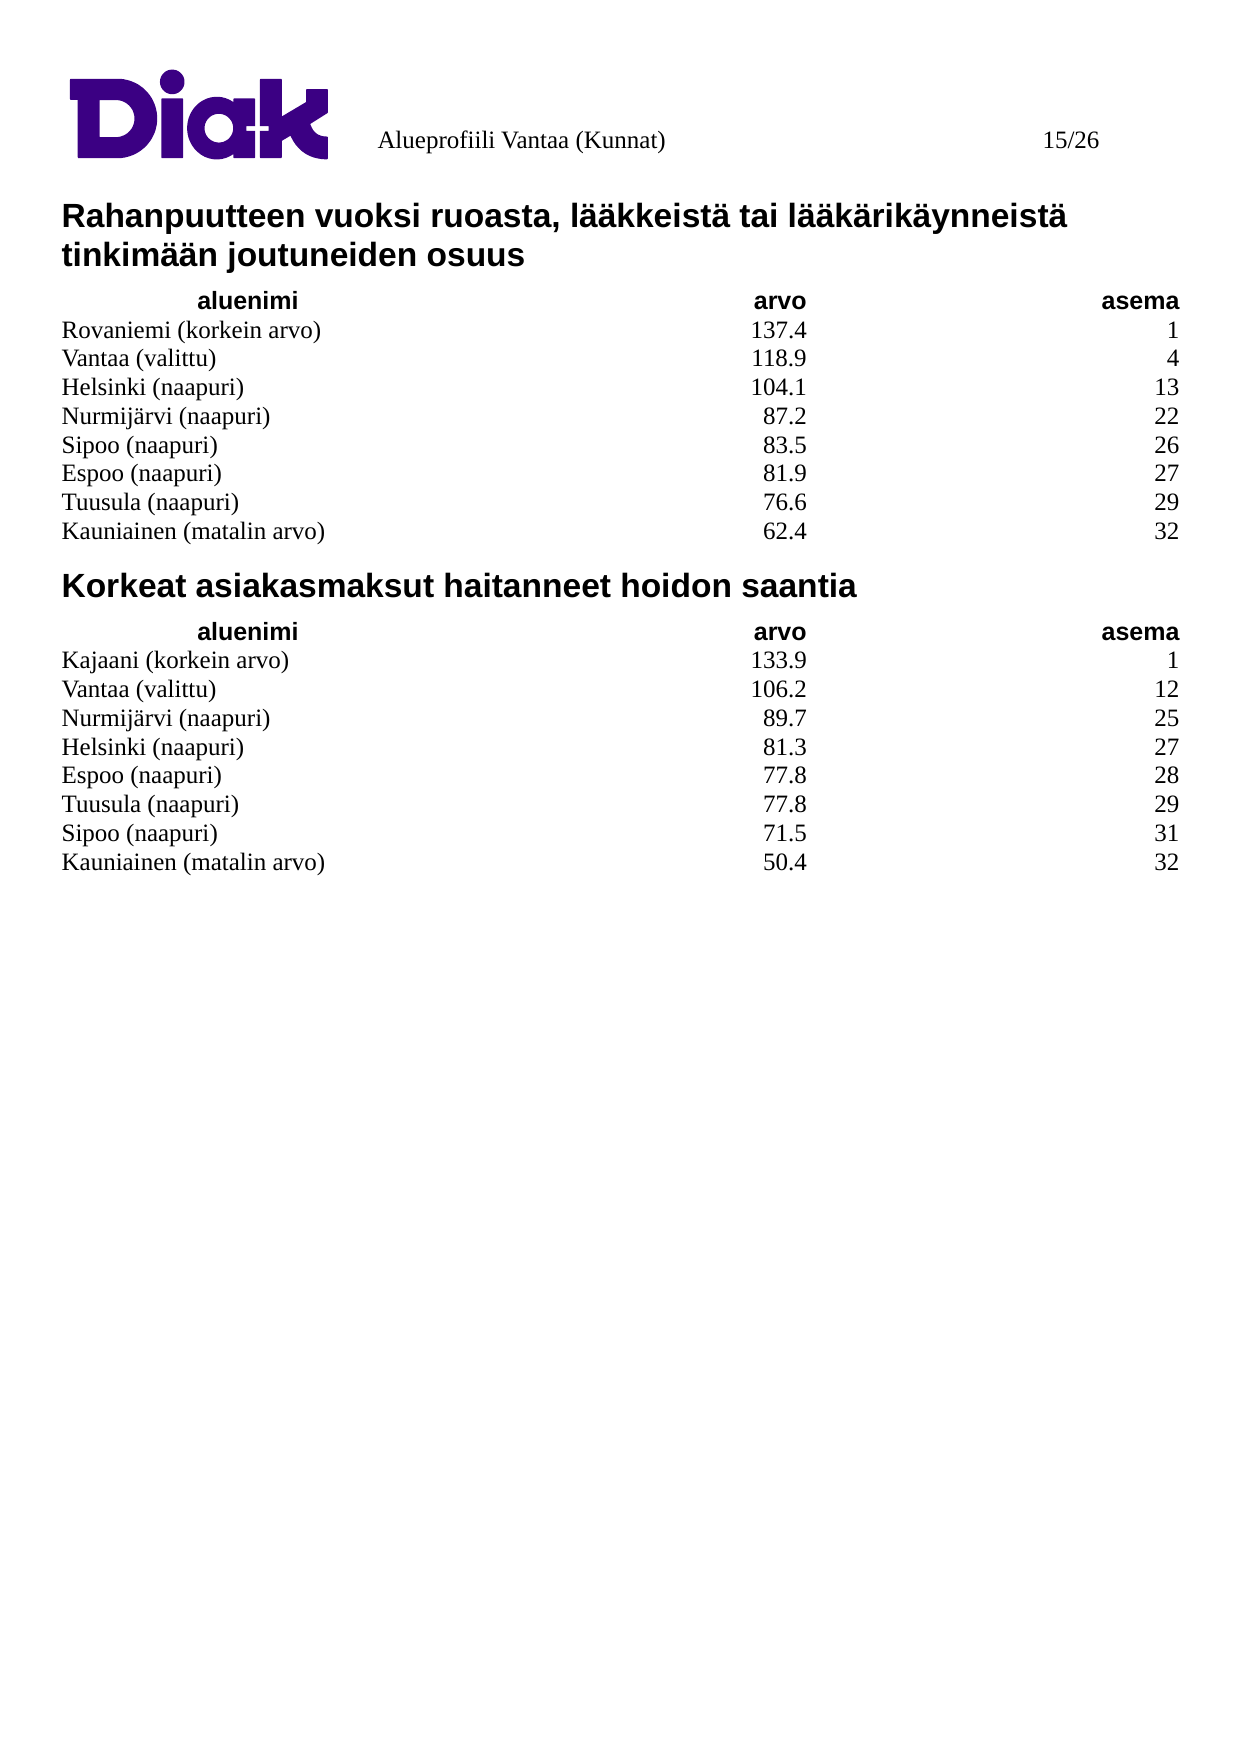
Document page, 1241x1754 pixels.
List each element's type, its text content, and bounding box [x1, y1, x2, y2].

table_cell 133.9 [434, 645, 806, 674]
table_cell 26 [806, 430, 1179, 458]
table_cell 83.5 [434, 430, 806, 458]
table_cell 81.9 [434, 459, 806, 487]
table_cell 106.2 [434, 674, 806, 703]
table_cell 89.7 [434, 703, 806, 732]
table_cell Nurmijärvi (naapuri) [61, 401, 434, 430]
table_cell Rovaniemi (korkein arvo) [61, 315, 434, 343]
table_cell 25 [806, 703, 1179, 732]
table_cell 137.4 [434, 315, 806, 343]
table_cell 32 [806, 847, 1179, 875]
table_cell Tuusula (naapuri) [61, 487, 434, 516]
table_cell 77.8 [434, 760, 806, 789]
table_cell 81.3 [434, 732, 806, 760]
table_header aluenimi [61, 286, 434, 315]
table_cell Helsinki (naapuri) [61, 732, 434, 760]
table_cell 29 [806, 487, 1179, 516]
table_cell Nurmijärvi (naapuri) [61, 703, 434, 732]
table_cell 1 [806, 645, 1179, 674]
table_header asema [806, 286, 1179, 315]
table_header arvo [434, 286, 806, 315]
table_cell 62.4 [434, 516, 806, 545]
table_header aluenimi [61, 617, 434, 645]
table_cell Espoo (naapuri) [61, 459, 434, 487]
table_cell 28 [806, 760, 1179, 789]
table_cell 118.9 [434, 344, 806, 372]
table_cell 1 [806, 315, 1179, 343]
table_cell Tuusula (naapuri) [61, 789, 434, 818]
table_cell 32 [806, 516, 1179, 545]
table_cell Vantaa (valittu) [61, 674, 434, 703]
subtitle Rahanpuutteen vuoksi ruoasta, lääkkeistä tai lääkärikäynneistä tinkimään joutuneiden osuus [61, 196, 1179, 273]
table_cell Espoo (naapuri) [61, 760, 434, 789]
table_cell Sipoo (naapuri) [61, 430, 434, 458]
table_cell 22 [806, 401, 1179, 430]
table_cell 71.5 [434, 818, 806, 847]
table_cell Kauniainen (matalin arvo) [61, 847, 434, 875]
table_cell Kauniainen (matalin arvo) [61, 516, 434, 545]
table_header asema [806, 617, 1179, 645]
table_cell 12 [806, 674, 1179, 703]
table_cell 13 [806, 372, 1179, 401]
table_cell 104.1 [434, 372, 806, 401]
table_cell 29 [806, 789, 1179, 818]
table_cell 76.6 [434, 487, 806, 516]
table_cell Helsinki (naapuri) [61, 372, 434, 401]
table_cell Sipoo (naapuri) [61, 818, 434, 847]
table_cell 50.4 [434, 847, 806, 875]
table_cell 77.8 [434, 789, 806, 818]
table_cell Kajaani (korkein arvo) [61, 645, 434, 674]
table_cell 27 [806, 732, 1179, 760]
table_cell 31 [806, 818, 1179, 847]
table_cell 4 [806, 344, 1179, 372]
subtitle Korkeat asiakasmaksut haitanneet hoidon saantia [61, 566, 1179, 604]
table_cell 87.2 [434, 401, 806, 430]
table_cell Vantaa (valittu) [61, 344, 434, 372]
table_header arvo [434, 617, 806, 645]
table_cell 27 [806, 459, 1179, 487]
